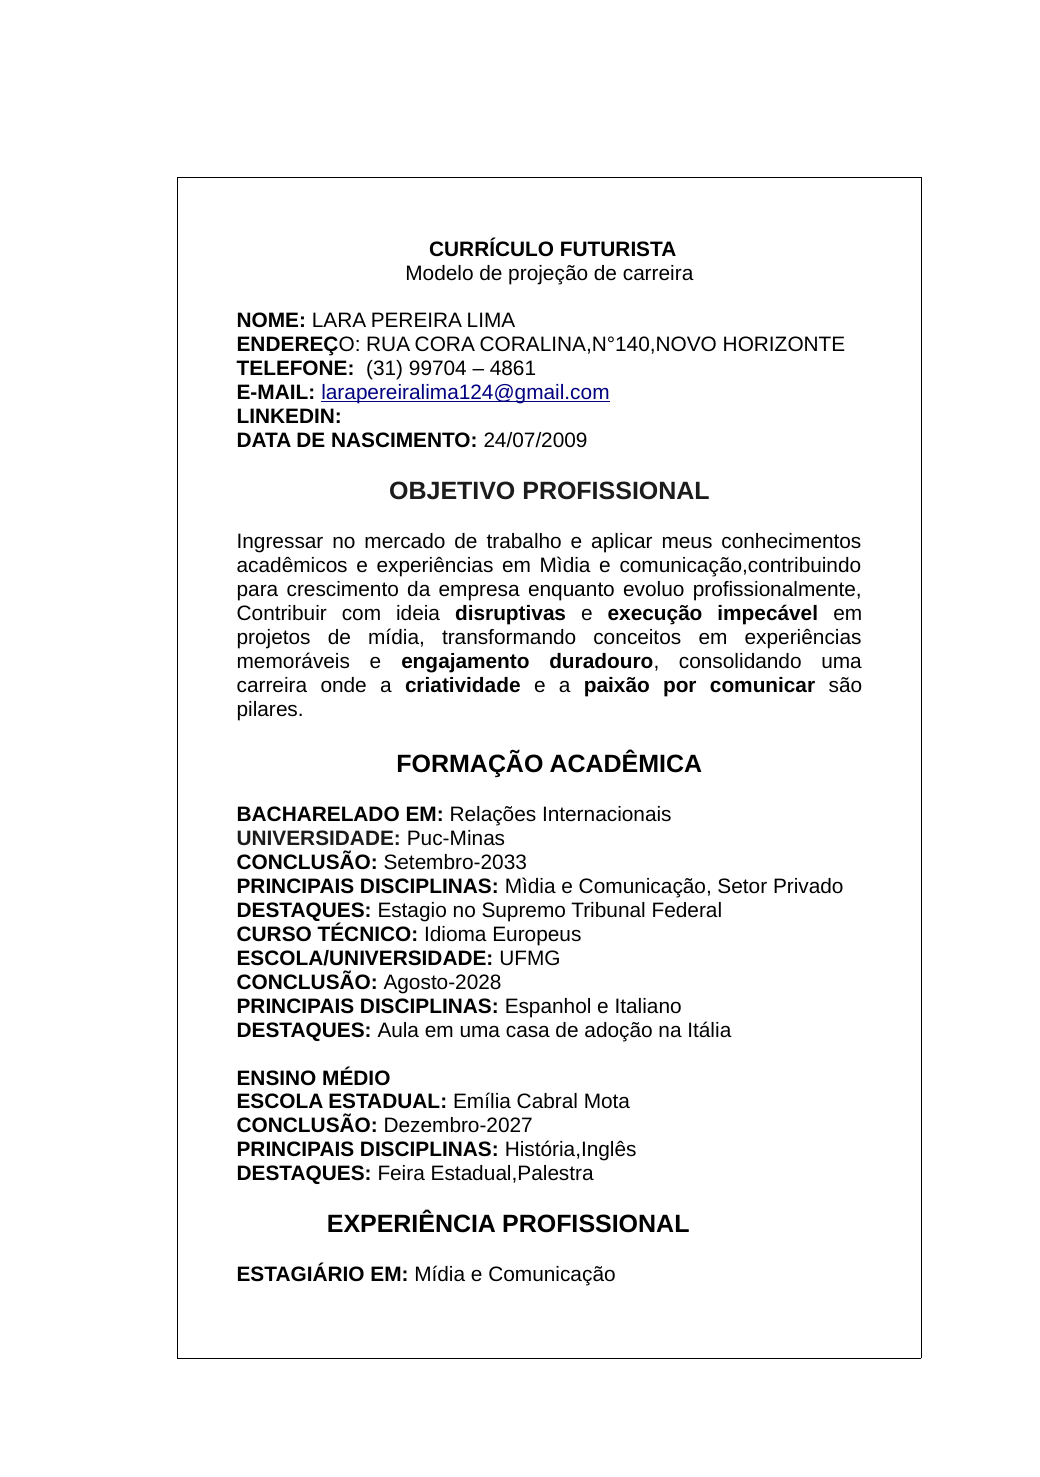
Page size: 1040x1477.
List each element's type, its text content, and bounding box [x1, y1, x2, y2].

text LINKEDIN: [236, 404, 862, 428]
text E-MAIL: larapereiralima124@gmail.com [236, 380, 862, 404]
text CONCLUSÃO: Setembro-2033 [236, 850, 862, 874]
text DESTAQUES: Estagio no Supremo Tribunal Federal [236, 898, 862, 922]
text ESCOLA/UNIVERSIDADE: UFMG [236, 946, 862, 969]
text DATA DE NASCIMENTO: 24/07/2009 [236, 428, 862, 452]
text UNIVERSIDADE: Puc-Minas [236, 826, 862, 850]
text DESTAQUES: Feira Estadual,Palestra [236, 1161, 862, 1185]
text Ingressar no mercado de trabalho e aplicar meus conhecimentos acadêmicos e experiências em Mìdia e comunicação,contribuindo para crescimento da empresa enquanto evoluo profissionalmente, Contribuir com ideia disruptivas e execução impecável em projetos de mídia, transformando conceitos em experiências memoráveis e engajamento duradouro, consolidando uma carreira onde a criatividade e a paixão por comunicar são pilares. [236, 529, 862, 720]
text TELEFONE: (31) 99704 – 4861 [236, 356, 862, 380]
text FORMAÇÃO ACADÊMICA [236, 749, 862, 778]
text ENSINO MÉDIO [236, 1065, 862, 1089]
text ENDEREÇO: RUA CORA CORALINA,N°140,NOVO HORIZONTE [236, 332, 862, 356]
text CURSO TÉCNICO: Idioma Europeus [236, 922, 862, 946]
text CURRÍCULO FUTURISTA [236, 236, 862, 260]
text Modelo de projeção de carreira [236, 260, 862, 284]
text ESTAGIÁRIO EM: Mídia e Comunicação [236, 1262, 862, 1286]
text DESTAQUES: Aula em uma casa de adoção na Itália [236, 1017, 862, 1041]
text ESCOLA ESTADUAL: Emília Cabral Mota [236, 1089, 862, 1113]
text CONCLUSÃO: Dezembro-2027 [236, 1113, 862, 1137]
text PRINCIPAIS DISCIPLINAS: Mìdia e Comunicação, Setor Privado [236, 874, 862, 898]
text BACHARELADO EM: Relações Internacionais [236, 802, 862, 826]
text OBJETIVO PROFISSIONAL [236, 476, 862, 505]
text PRINCIPAIS DISCIPLINAS: História,Inglês [236, 1137, 862, 1161]
text NOME: LARA PEREIRA LIMA [236, 308, 862, 332]
text CONCLUSÃO: Agosto-2028 [236, 969, 862, 993]
text EXPERIÊNCIA PROFISSIONAL [236, 1209, 862, 1238]
text PRINCIPAIS DISCIPLINAS: Espanhol e Italiano [236, 993, 862, 1017]
